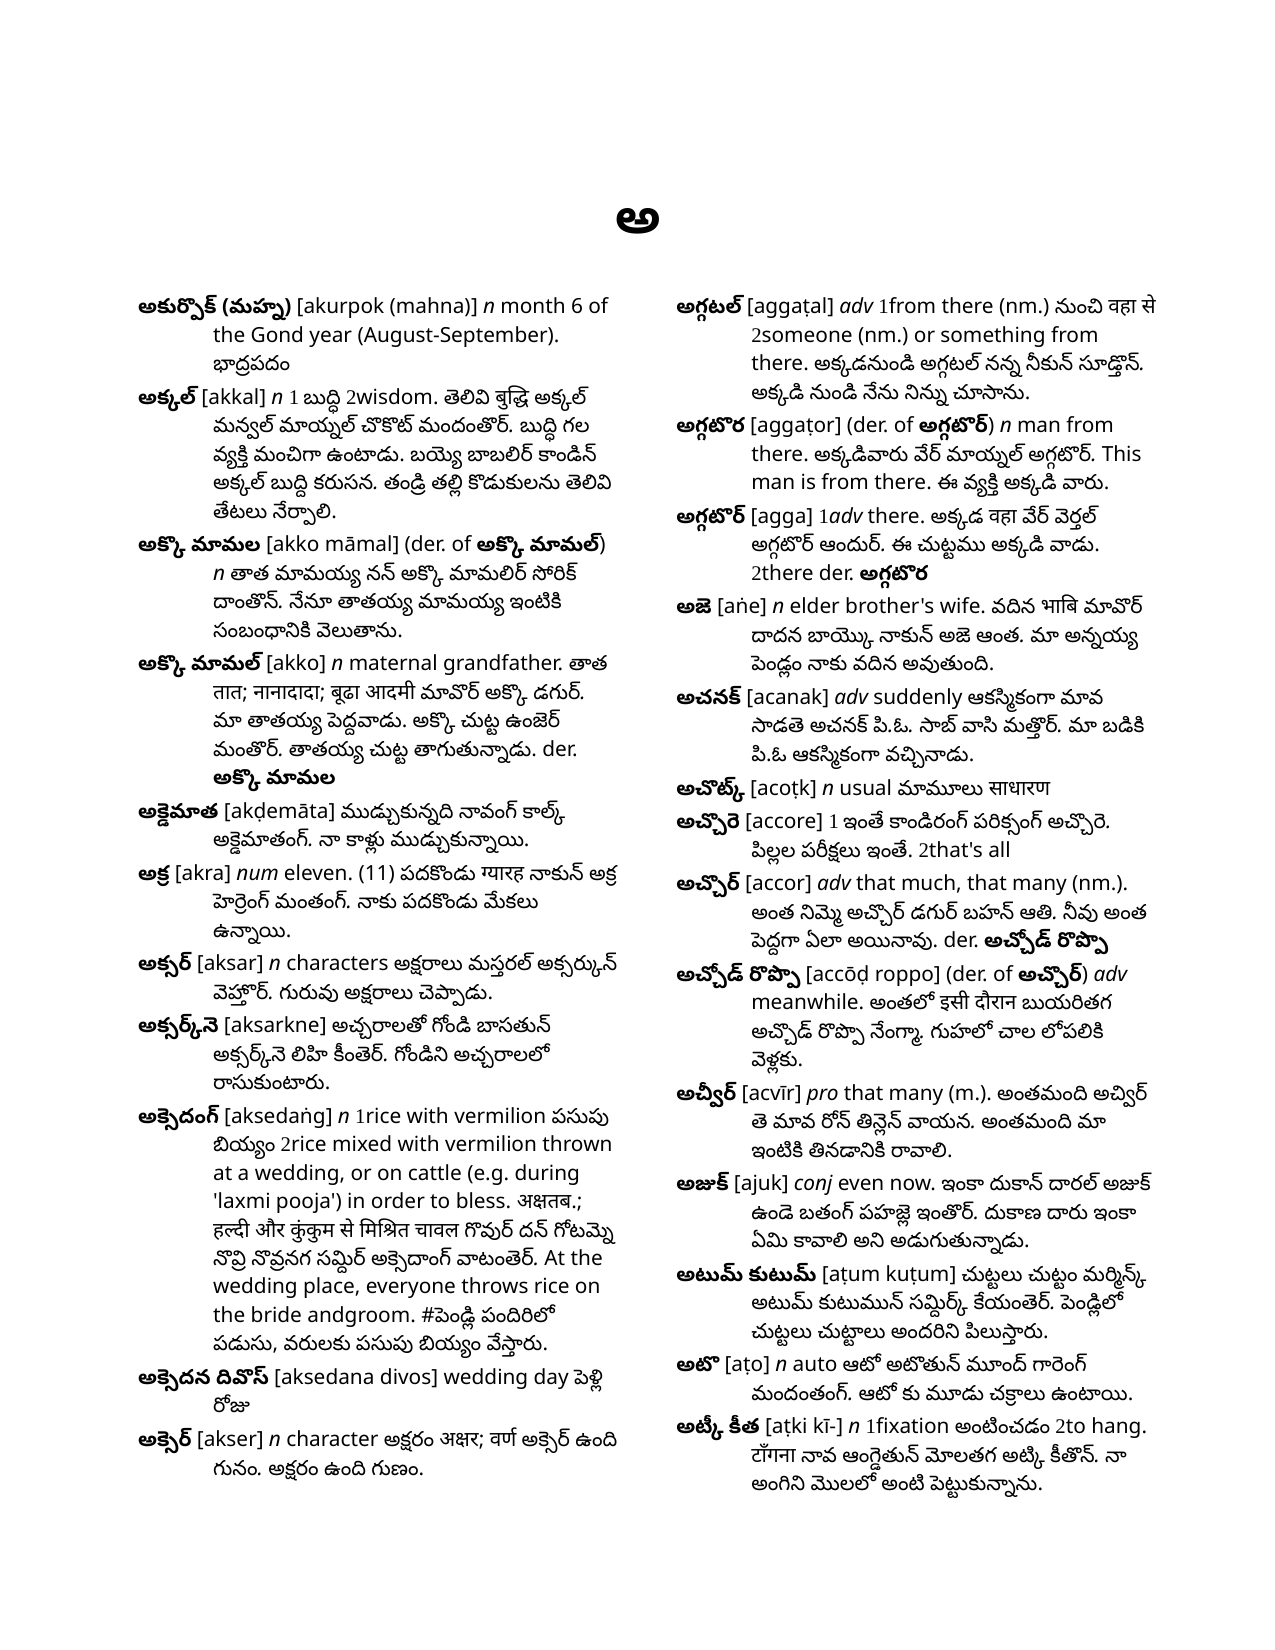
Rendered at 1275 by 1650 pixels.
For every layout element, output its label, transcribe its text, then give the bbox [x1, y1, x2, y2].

text అక్సెదంగ్ [aksedaṅg] n 1rice with vermilion పసుపు బియ్యం 2rice mixed with vermilion thrown at a wedding, or on cattle (e.g. during 'laxmi pooja') in order to bless. अक्षतब.; हल्दी और कुंकुम से मिश्रित चावल గొవుర్ దన్ గోటమ్నె నొవ్రి నొవ్రనగ సమ్దిర్ అక్సెదాంగ్ వాటంతెర్. At the wedding place, everyone throws rice on the bride andgroom. #పెండ్లి పందిరిలో పడుసు, వరులకు పసుపు బియ్యం వేస్తారు. [119, 1098, 618, 1359]
text అక్కల్ [akkal] n 1బుద్ధి 2wisdom. తెలివి बुद्धि అక్కల్ మన్వల్ మాయ్నల్ చొకొట్ మందంతొర్. బుద్ధి గల వ్యక్తి మంచిగా ఉంటాడు. బయ్యె బాబలిర్ కాండిన్ అక్కల్ బుద్ది కరుసన. తండ్రి తల్లి కొడుకులను తెలివి తేటలు నేర్పాలి. [119, 379, 618, 526]
text అగ్గటొర్ [agga] 1adv there. అక్కడ वहा వేర్ వెర్తల్ అగ్గటొర్ ఆందుర్. ఈ చుట్టము అక్కడి వాడు. 2there der. అగ్గటొర [657, 498, 1156, 588]
text అచొట్క్ [acoṭk] n usual మామూలు साधारण [657, 769, 1156, 803]
text అ [118, 180, 1157, 248]
text అచ్వీర్ [acvīr] pro that many (m.). అంతమంది అచ్విర్ తె మావ రోన్ తిన్లెన్ వాయన. అంతమంది మా ఇంటికి తినడానికి రావాలి. [657, 1075, 1156, 1165]
text అట్కీ కీత [aṭki kī-] n 1fixation అంటించడం 2to hang. टाँगना నావ ఆంగ్డెతున్ మోలతగ అట్కి కీతొన్. నా అంగిని మొలలో అంటి పెట్టుకున్నాను. [657, 1408, 1156, 1501]
text అఙె [aṅe] n elder brother's wife. వదిన भाबि మావొర్ దాదన బాయ్కొ నాకున్ అఙె ఆంత. మా అన్నయ్య పెండ్లం నాకు వదిన అవుతుంది. [657, 588, 1156, 679]
text అక్సెర్ [akser] n character అక్షరం अक्षर; वर्ण అక్సెర్ ఉంది గునం. అక్షరం ఉంది గుణం. [119, 1421, 618, 1485]
text అక్ర [akra] num eleven. (11) పదకొండు ग्यारह నాకున్ అక్ర హెర్రెంగ్ మంతంగ్. నాకు పదకొండు మేకలు ఉన్నాయి. [119, 855, 618, 945]
text అగ్గటొర [aggaṭor] (der. of అగ్గటొర్) n man from there. అక్కడివారు వేర్ మాయ్నల్ అగ్గటొర్. This man is from there. ఈ వ్యక్తి అక్కడి వారు. [657, 407, 1156, 498]
text అచ్చొరె [accore] 1ఇంతే కాండిరంగ్ పరిక్సంగ్ అచ్చొరె. పిల్లల పరీక్షలు ఇంతే. 2that's all [657, 803, 1156, 865]
text అటొ [aṭo] n auto ఆటో అటొతున్ మూంద్ గారెంగ్ మందంతంగ్. ఆటో కు మూడు చక్రాలు ఉంటాయి. [657, 1346, 1156, 1408]
text అక్డెమాత [akḍemāta] ముడ్చుకున్నది నావంగ్ కాల్క్ అక్డెమాతంగ్. నా కాళ్లు ముడ్చుకున్నాయి. [119, 793, 618, 855]
text అక్సర్క్‌నె [aksarkne] అచ్చరాలతో గోండి బాసతున్ అక్సర్క్‌నె లిహి కీంతెర్. గోండిని అచ్చరాలలో రాసుకుంటారు. [119, 1007, 618, 1098]
text అక్సెదన దివొస్ [aksedana divos] wedding day పెళ్లి రోజు [119, 1359, 618, 1421]
text అచ్చొర్ [accor] adv that much, that many (nm.). అంత నిమ్మె అచ్చొర్ డగుర్ బహన్ ఆతి. నీవు అంత పెద్దగా ఏలా అయినావు. der. అచ్చోడ్ రొప్పొ [657, 865, 1156, 956]
text అచనక్ [acanak] adv suddenly ఆకస్మికంగా మావ సాడతె అచనక్ పి.ఓ. సాబ్ వాసి మత్తొర్. మా బడికి పి.ఓ ఆకస్మికంగా వచ్చినాడు. [657, 679, 1156, 769]
text అక్సర్ [aksar] n characters అక్షరాలు మస్తరల్ అక్సర్కున్ వెహ్తొర్. గురువు అక్షరాలు చెప్పాడు. [119, 945, 618, 1007]
text అజుక్ [ajuk] conj even now. ఇంకా దుకాన్ దారల్ అజుక్ ఉండె బతంగ్ పహజ్లె ఇంతొర్. దుకాణ దారు ఇంకా ఏమి కావాలి అని అడుగుతున్నాడు. [657, 1165, 1156, 1256]
text అచ్చోడ్ రొప్పొ [accōḍ roppo] (der. of అచ్చొర్) adv meanwhile. అంతలో इसी दौरान బుయరితగ అచ్చొడ్ రొప్పొ నేంగ్మా. గుహలో చాల లోపలికి వెళ్లకు. [657, 956, 1156, 1075]
text అకుర్పొక్ (మహ్న) [akurpok (mahna)] n month 6 of the Gond year (August-September). భాద్రపదం [119, 290, 618, 379]
text అగ్గటల్ [aggaṭal] adv 1from there (nm.) నుంచి वहा से 2someone (nm.) or something from there. అక్కడనుండి అగ్గటల్ నన్న నీకున్ సూడ్తొన్. అక్కడి నుండి నేను నిన్ను చూసాను. [657, 290, 1156, 407]
text అక్కొ మామల [akko māmal] (der. of అక్కొ మామల్) n తాత మామయ్య నన్ అక్కొ మామలిర్ సోరిక్ దాంతొన్. నేనూ తాతయ్య మామయ్య ఇంటికి సంబంధానికి వెలుతాను. [119, 526, 618, 645]
text అటుమ్ కుటుమ్ [aṭum kuṭum] చుట్టలు చుట్టం మర్మిన్క్ అటుమ్ కుటుమున్ సమ్దిర్క్ కేయంతెర్. పెండ్లిలో చుట్టలు చుట్టాలు అందరిని పిలుస్తారు. [657, 1256, 1156, 1346]
text అక్కొ మామల్ [akko] n maternal grandfather. తాత तात; नानादादा; बूढा आदमी మావొర్ అక్కొ డగుర్. మా తాతయ్య పెద్దవాడు. అక్కొ చుట్ట ఉంజెర్ మంతొర్. తాతయ్య చుట్ట తాగుతున్నాడు. der. అక్కొ మామల [119, 645, 618, 793]
